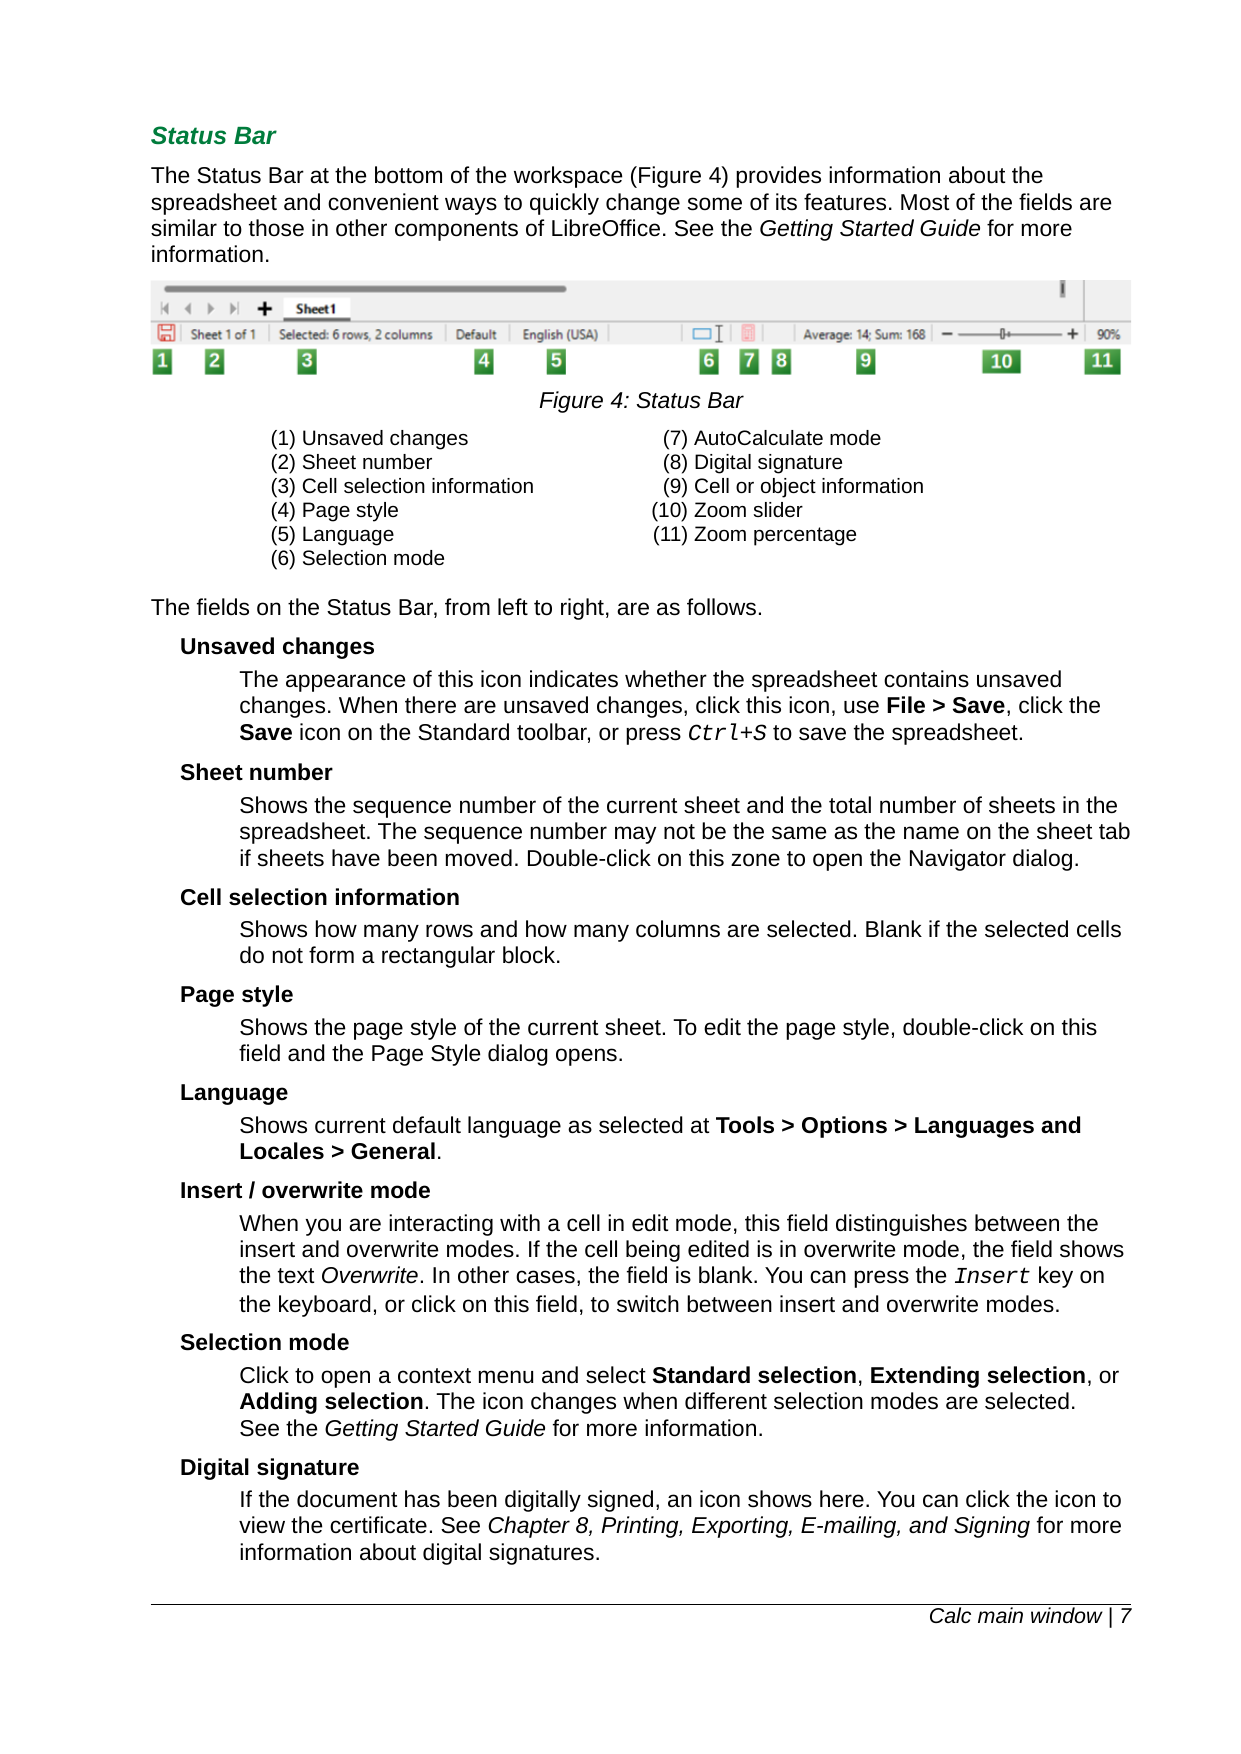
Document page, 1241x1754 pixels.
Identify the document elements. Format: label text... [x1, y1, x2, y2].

text Sheet number [180, 759, 1131, 786]
table_header Unsaved changes Sheet number Cell selection information Page style Language Selection mode [249, 426, 641, 582]
table_header AutoCalculate mode Digital signature Cell or object information Zoom slider Zoom percentage [641, 426, 1033, 582]
text Cell selection information [180, 883, 1131, 910]
text Shows current default language as selected at Tools > Options > Languages and Locales > General. [239, 1112, 1131, 1164]
text The appearance of this icon indicates whether the spreadsheet contains unsaved changes. When there are unsaved changes, click this icon, use File > Save, click the Save icon on the Standard toolbar, or press Ctrl+S to save the spreadsheet. [239, 666, 1131, 747]
text Insert / overwrite mode [180, 1177, 1131, 1203]
text If the document has been digitally signed, an icon shows here. You can click the icon to view the certificate. See Chapter 8, Printing, Exporting, E-mailing, and Signing for more information about digital signatures. [239, 1486, 1131, 1565]
text Unsaved changes [180, 633, 1131, 659]
text Selection mode [180, 1329, 1131, 1356]
text Shows how many rows and how many columns are selected. Blank if the selected cells do not form a rectangular block. [239, 916, 1131, 969]
list The fields on the Status Bar, from left to right, are as follows. [151, 594, 1131, 621]
text The Status Bar at the bottom of the workspace (Figure 4) provides information about the spreadsheet and convenient ways to quickly change some of its features. Most of the fields are similar to those in other components of LibreOffice. See the Getting Started Guide for more information. [151, 162, 1131, 268]
text Shows the sequence number of the current sheet and the total number of sheets in the spreadsheet. The sequence number may not be the same as the name on the sheet tab if sheets have been moved. Double-click on this zone to open the Navigator dialog. [239, 792, 1131, 871]
subtitle Status Bar [151, 121, 1131, 150]
text Digital signature [180, 1453, 1131, 1480]
picture [150, 280, 1132, 375]
text When you are interacting with a cell in edit mode, this field distinguishes between the insert and overwrite modes. If the cell being edited is in overwrite mode, the field shows the text Overwrite. In other cases, the field is blank. You can press the Insert key on the keyboard, or click on this field, to switch between insert and overwrite modes. [239, 1209, 1131, 1317]
text Figure 4: Status Bar [151, 387, 1131, 413]
text Page style [180, 981, 1131, 1008]
text Click to open a context menu and select Standard selection, Extending selection, or Adding selection. The icon changes when different selection modes are selected. See the Getting Started Guide for more information. [239, 1362, 1131, 1441]
text Language [180, 1079, 1131, 1105]
text Shows the page style of the current sheet. To edit the page style, double-click on this field and the Page Style dialog opens. [239, 1014, 1131, 1067]
